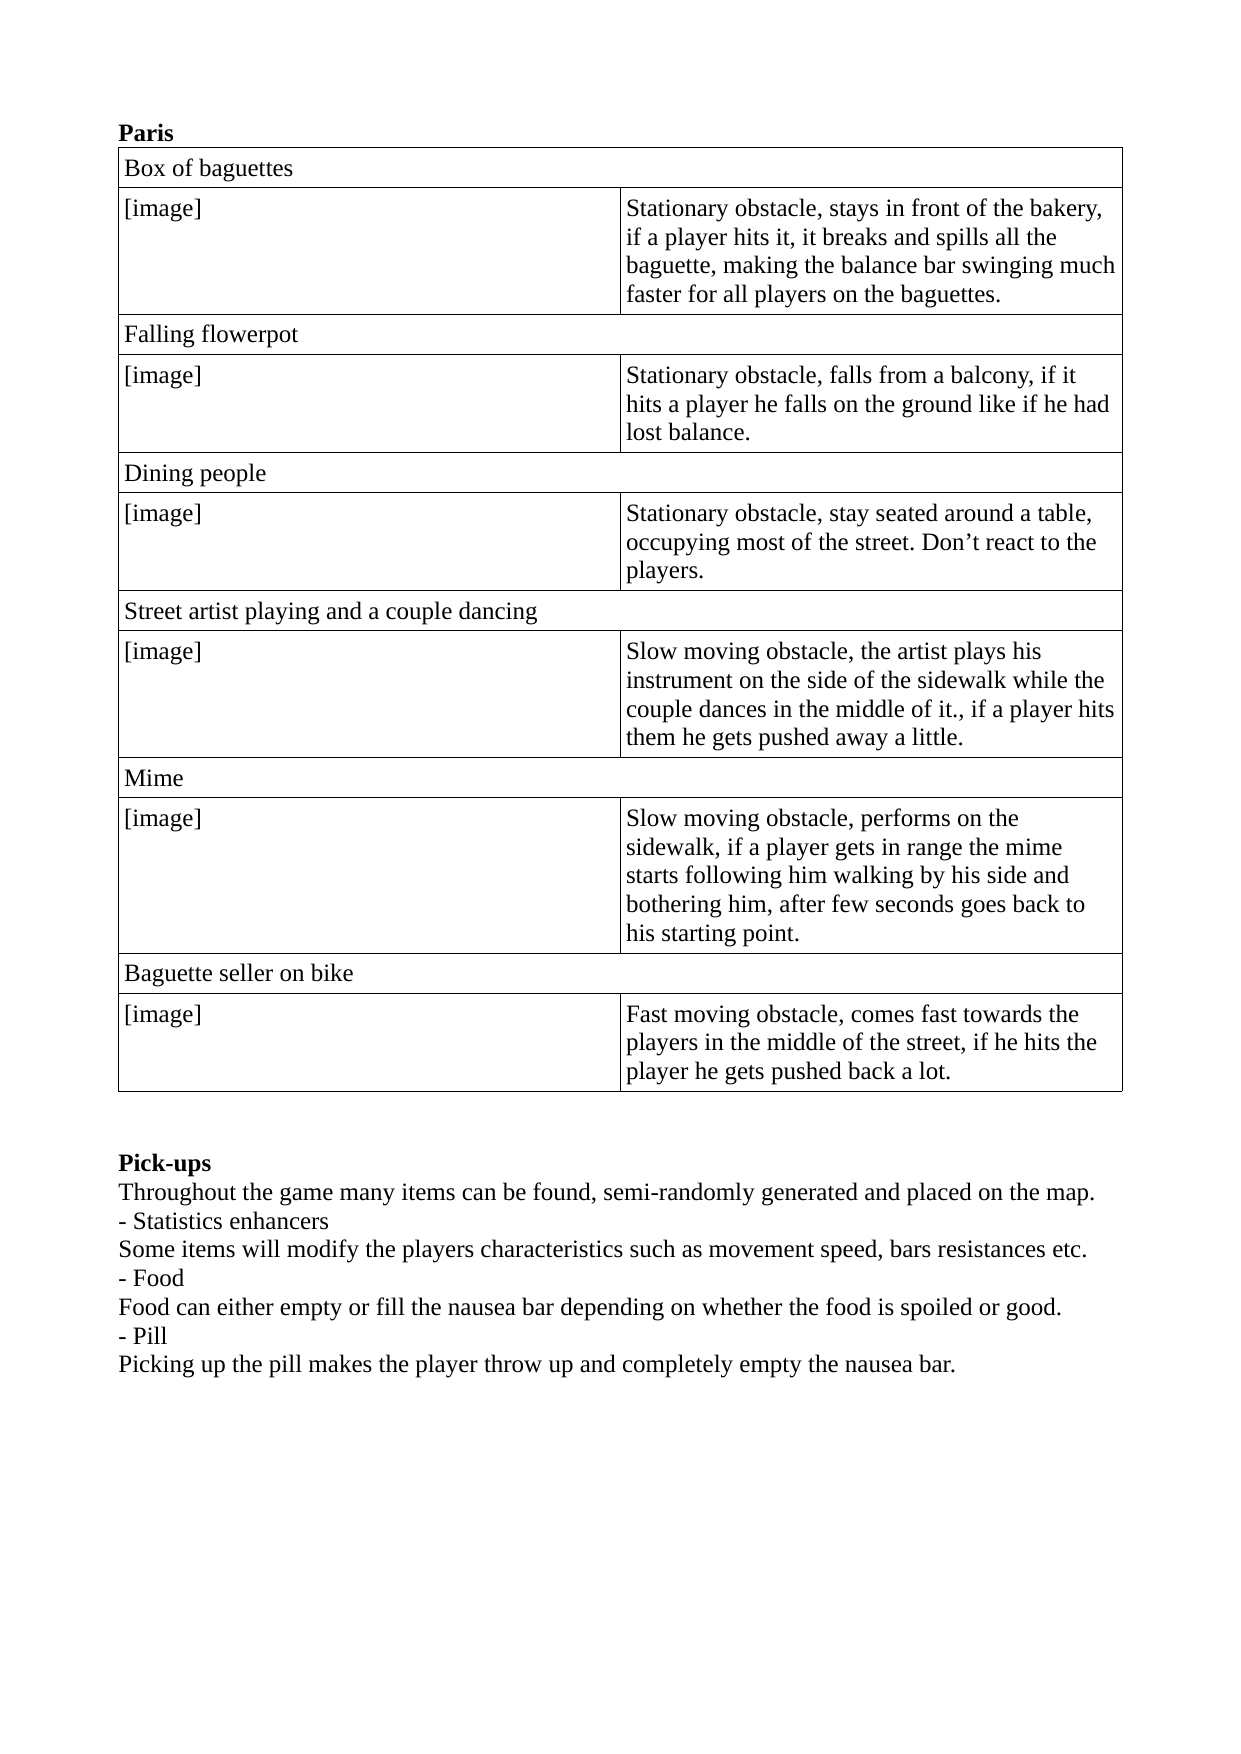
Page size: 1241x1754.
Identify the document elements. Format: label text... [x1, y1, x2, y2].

table_cell Stationary obstacle, stay seated around a table, occupying most of the street. Don’t react to the players. [621, 493, 1122, 590]
table_cell Baguette seller on bike [119, 954, 1122, 993]
text Throughout the game many items can be found, semi-randomly generated and placed on the map. [118, 1177, 1122, 1206]
text - Statistics enhancers [118, 1206, 1122, 1234]
text - Food [118, 1263, 1122, 1292]
table_cell [image] [119, 631, 620, 757]
table_cell [image] [119, 188, 620, 314]
table_cell Stationary obstacle, stays in front of the bakery, if a player hits it, it breaks and spills all the baguette, making the balance bar swinging much faster for all players on the baguettes. [621, 188, 1122, 314]
table_cell Mime [119, 758, 1122, 797]
table_cell [image] [119, 355, 620, 452]
table_header Box of baguettes [119, 148, 1122, 187]
table_cell Falling flowerpot [119, 315, 1122, 354]
text Paris [118, 118, 1122, 147]
table_cell [image] [119, 994, 620, 1091]
text Picking up the pill makes the player throw up and completely empty the nausea bar. [118, 1349, 1122, 1378]
table_cell Slow moving obstacle, performs on the sidewalk, if a player gets in range the mime starts following him walking by his side and bothering him, after few seconds goes back to his starting point. [621, 798, 1122, 952]
table_cell Dining people [119, 453, 1122, 492]
text - Pill [118, 1321, 1122, 1349]
table_cell Slow moving obstacle, the artist plays his instrument on the side of the sidewalk while the couple dances in the middle of it., if a player hits them he gets pushed away a little. [621, 631, 1122, 757]
text Pick-ups [118, 1148, 1122, 1177]
table_cell [image] [119, 493, 620, 590]
table_cell Street artist playing and a couple dancing [119, 591, 1122, 630]
table_cell Stationary obstacle, falls from a balcony, if it hits a player he falls on the ground like if he had lost balance. [621, 355, 1122, 452]
table_cell Fast moving obstacle, comes fast towards the players in the middle of the street, if he hits the player he gets pushed back a lot. [621, 994, 1122, 1091]
table_cell [image] [119, 798, 620, 952]
text Some items will modify the players characteristics such as movement speed, bars resistances etc. [118, 1234, 1122, 1263]
text Food can either empty or fill the nausea bar depending on whether the food is spoiled or good. [118, 1292, 1122, 1321]
